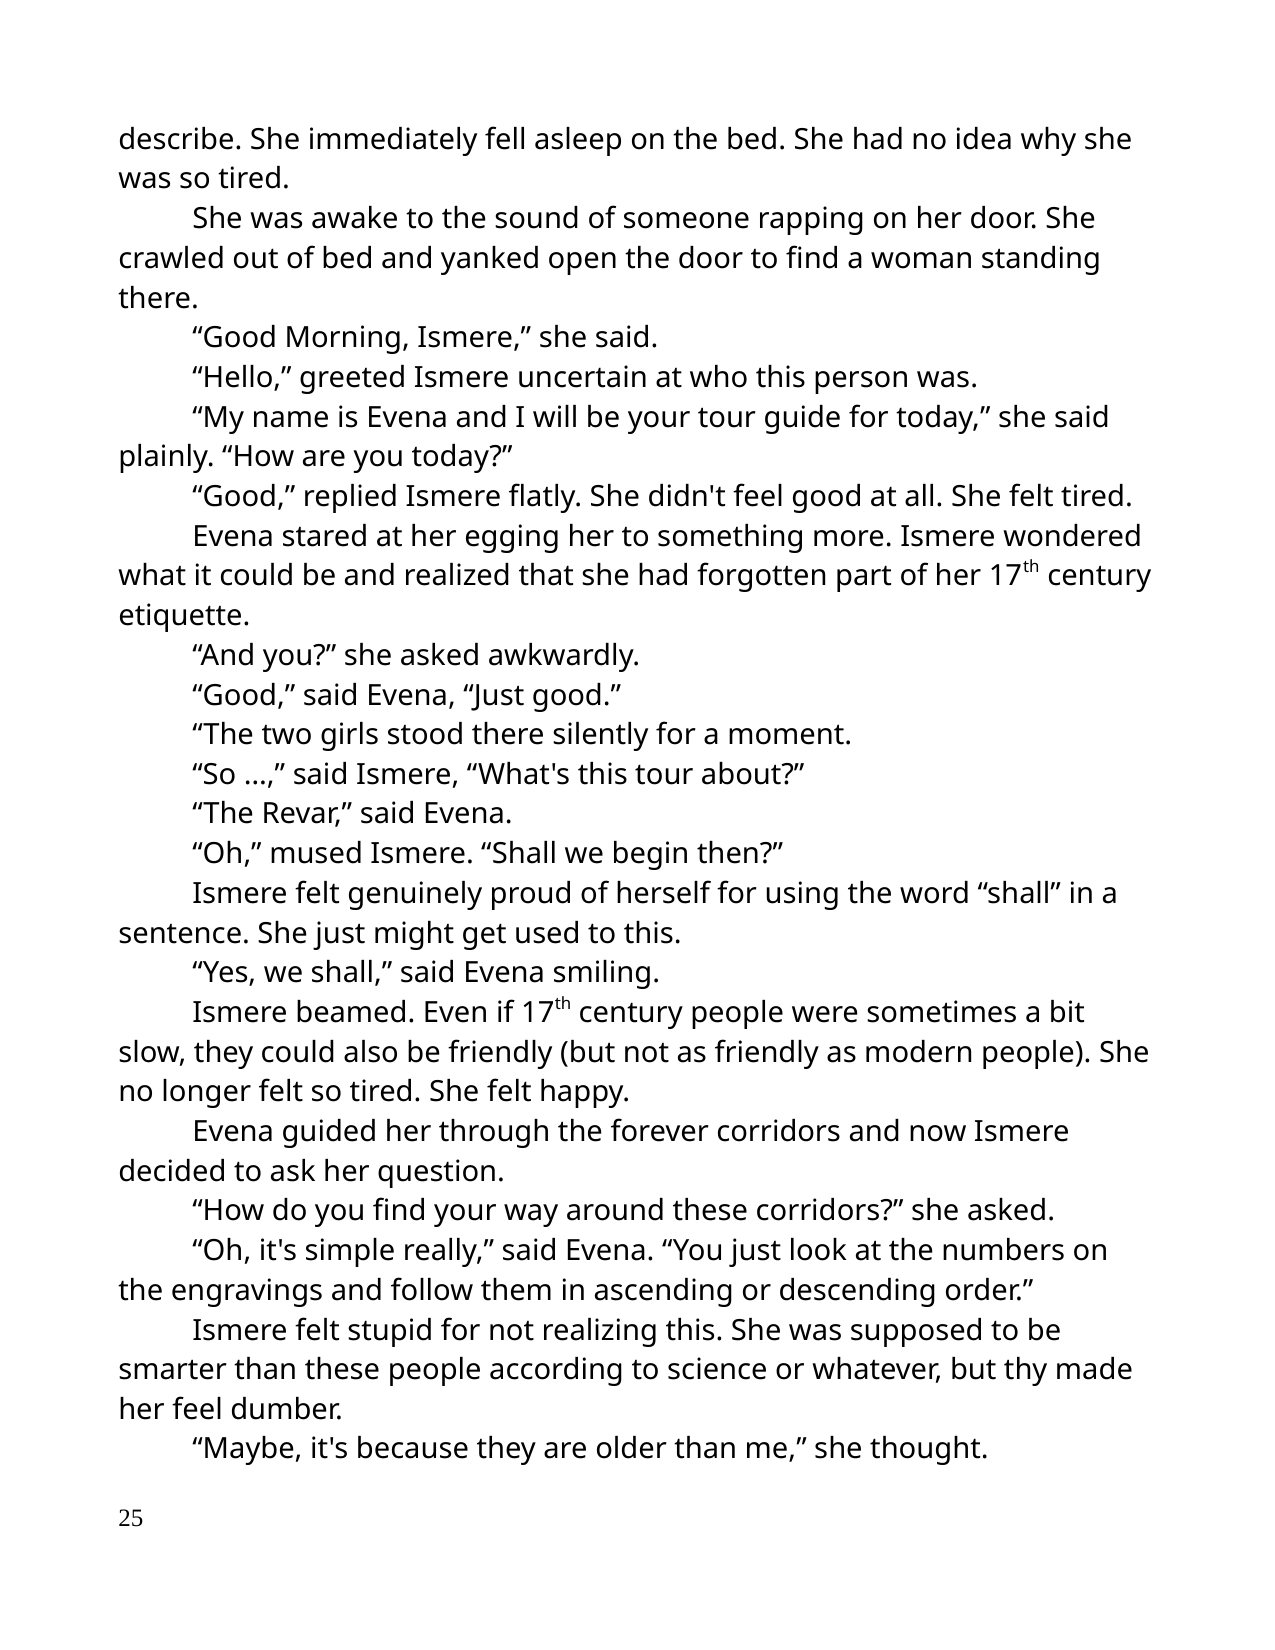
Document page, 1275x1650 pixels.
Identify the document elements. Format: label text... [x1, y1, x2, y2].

text “Maybe, it's because they are older than me,” she thought. [118, 1428, 1157, 1467]
text “The Revar,” said Evena. [118, 793, 1157, 832]
text “Oh,” mused Ismere. “Shall we begin then?” [118, 832, 1157, 872]
text Evena stared at her egging her to something more. Ismere wondered what it could be and realized that she had forgotten part of her 17th century etiquette. [118, 515, 1157, 634]
text Ismere beamed. Even if 17th century people were sometimes a bit slow, they could also be friendly (but not as friendly as modern people). She no longer felt so tired. She felt happy. [118, 991, 1157, 1110]
text “Good Morning, Ismere,” she said. [118, 317, 1157, 356]
text “So …,” said Ismere, “What's this tour about?” [118, 753, 1157, 793]
text “Oh, it's simple really,” said Evena. “You just look at the numbers on the engravings and follow them in ascending or descending order.” [118, 1229, 1157, 1309]
text Ismere felt genuinely proud of herself for using the word “shall” in a sentence. She just might get used to this. [118, 872, 1157, 952]
text “And you?” she asked awkwardly. [118, 634, 1157, 674]
text Evena guided her through the forever corridors and now Ismere decided to ask her question. [118, 1110, 1157, 1190]
text describe. She immediately fell asleep on the bed. She had no idea why she was so tired. [118, 118, 1157, 197]
text “Good,” said Evena, “Just good.” [118, 674, 1157, 713]
text She was awake to the sound of someone rapping on her door. She crawled out of bed and yanked open the door to find a woman standing there. [118, 197, 1157, 317]
text “The two girls stood there silently for a moment. [118, 713, 1157, 753]
text “My name is Evena and I will be your tour guide for today,” she said plainly. “How are you today?” [118, 396, 1157, 475]
text Ismere felt stupid for not realizing this. She was supposed to be smarter than these people according to science or whatever, but thy made her feel dumber. [118, 1309, 1157, 1428]
text “How do you find your way around these corridors?” she asked. [118, 1190, 1157, 1229]
text “Yes, we shall,” said Evena smiling. [118, 952, 1157, 991]
text “Good,” replied Ismere flatly. She didn't feel good at all. She felt tired. [118, 475, 1157, 515]
text “Hello,” greeted Ismere uncertain at who this person was. [118, 356, 1157, 396]
